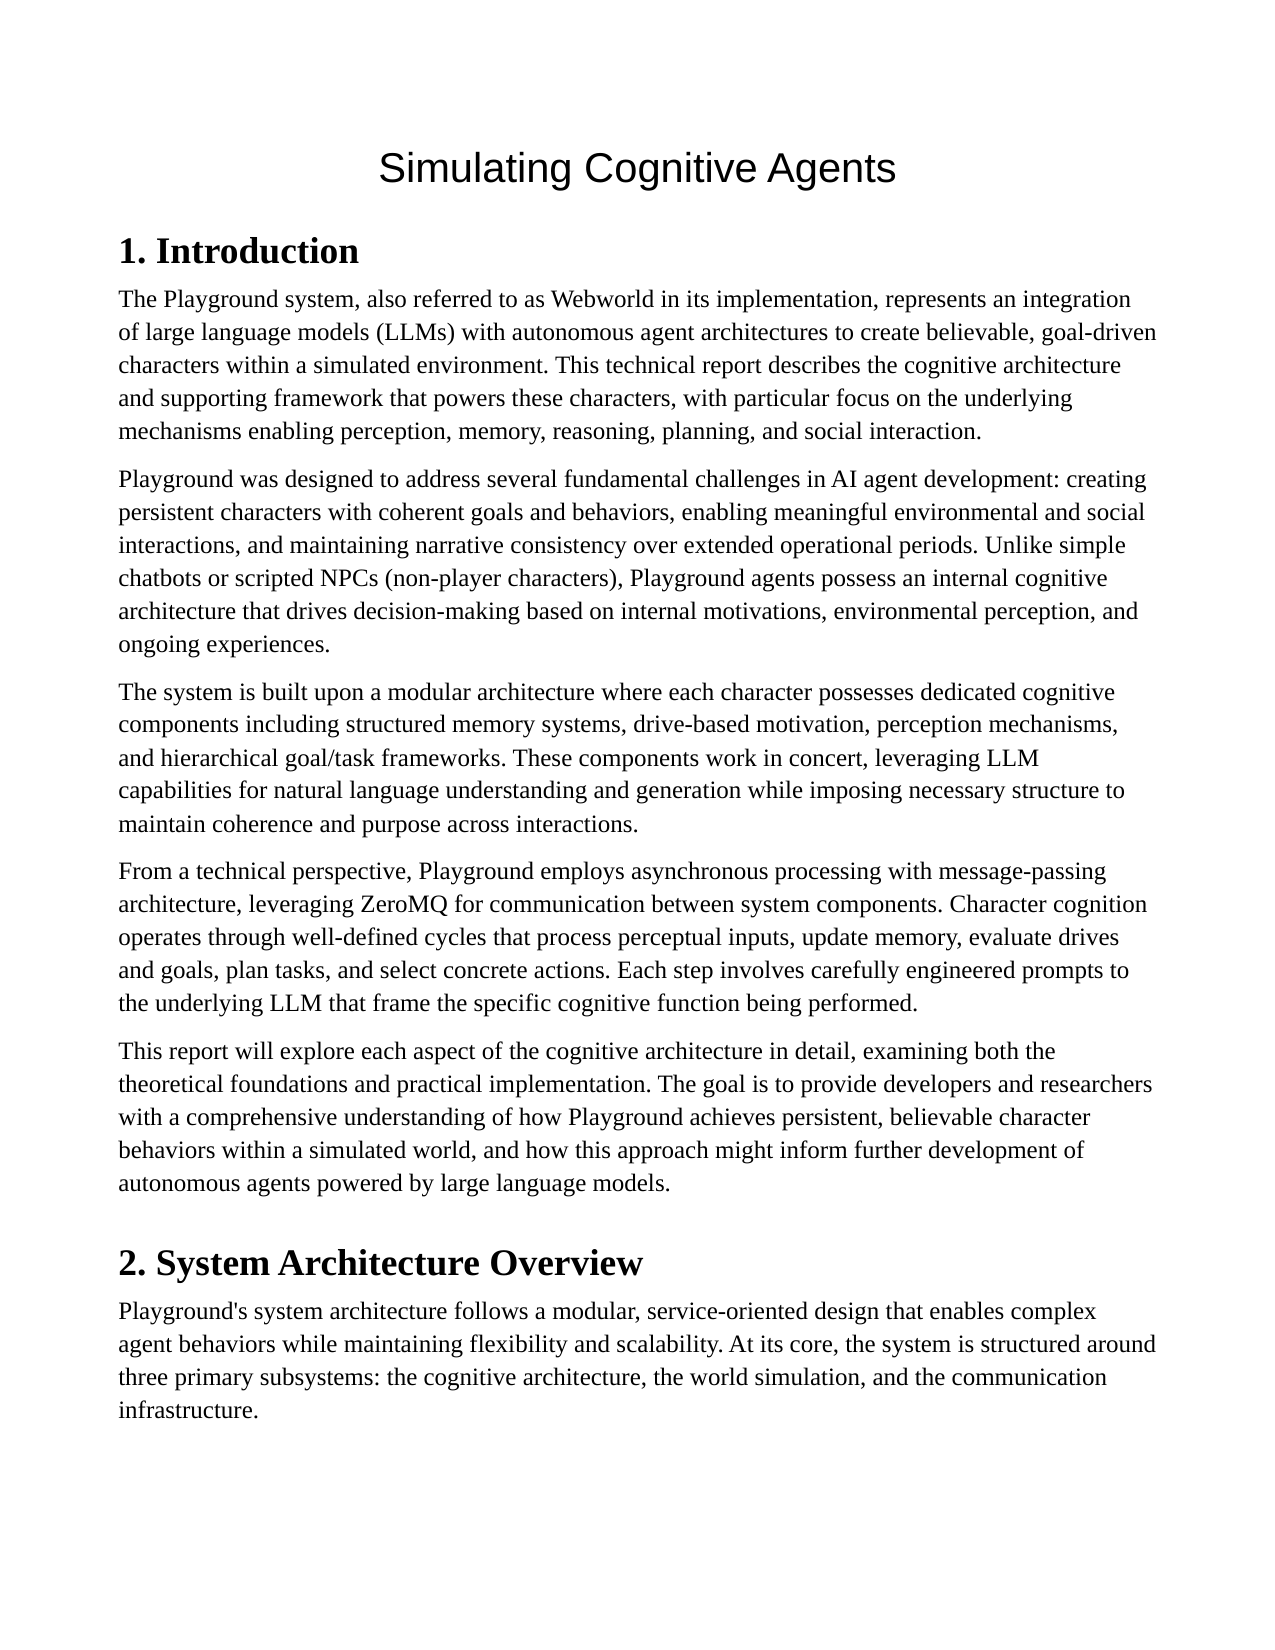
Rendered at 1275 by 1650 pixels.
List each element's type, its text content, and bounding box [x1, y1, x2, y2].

text Playground was designed to address several fundamental challenges in AI agent development: creating persistent characters with coherent goals and behaviors, enabling meaningful environmental and social interactions, and maintaining narrative consistency over extended operational periods. Unlike simple chatbots or scripted NPCs (non-player characters), Playground agents possess an internal cognitive architecture that drives decision-making based on internal motivations, environmental perception, and ongoing experiences. [118, 464, 1157, 658]
subtitle 2. System Architecture Overview [118, 1241, 1157, 1284]
text The Playground system, also referred to as Webworld in its implementation, represents an integration of large language models (LLMs) with autonomous agent architectures to create believable, goal-driven characters within a simulated environment. This technical report describes the cognitive architecture and supporting framework that powers these characters, with particular focus on the underlying mechanisms enabling perception, memory, reasoning, planning, and social interaction. [118, 284, 1157, 445]
text Playground's system architecture follows a modular, service-oriented design that enables complex agent behaviors while maintaining flexibility and scalability. At its core, the system is structured around three primary subsystems: the cognitive architecture, the world simulation, and the communication infrastructure. [118, 1296, 1157, 1424]
title Simulating Cognitive Agents [118, 143, 1157, 191]
text The system is built upon a modular architecture where each character possesses dedicated cognitive components including structured memory systems, drive-based motivation, perception mechanisms, and hierarchical goal/task frameworks. These components work in concert, leveraging LLM capabilities for natural language understanding and generation while imposing necessary structure to maintain coherence and purpose across interactions. [118, 677, 1157, 837]
subtitle 1. Introduction [118, 228, 1157, 272]
text This report will explore each aspect of the cognitive architecture in detail, examining both the theoretical foundations and practical implementation. The goal is to provide developers and researchers with a comprehensive understanding of how Playground achieves persistent, believable character behaviors within a simulated world, and how this approach might inform further development of autonomous agents powered by large language models. [118, 1036, 1157, 1197]
text From a technical perspective, Playground employs asynchronous processing with message-passing architecture, leveraging ZeroMQ for communication between system components. Character cognition operates through well-defined cycles that process perceptual inputs, update memory, evaluate drives and goals, plan tasks, and select concrete actions. Each step involves carefully engineered prompts to the underlying LLM that frame the specific cognitive function being performed. [118, 856, 1157, 1017]
